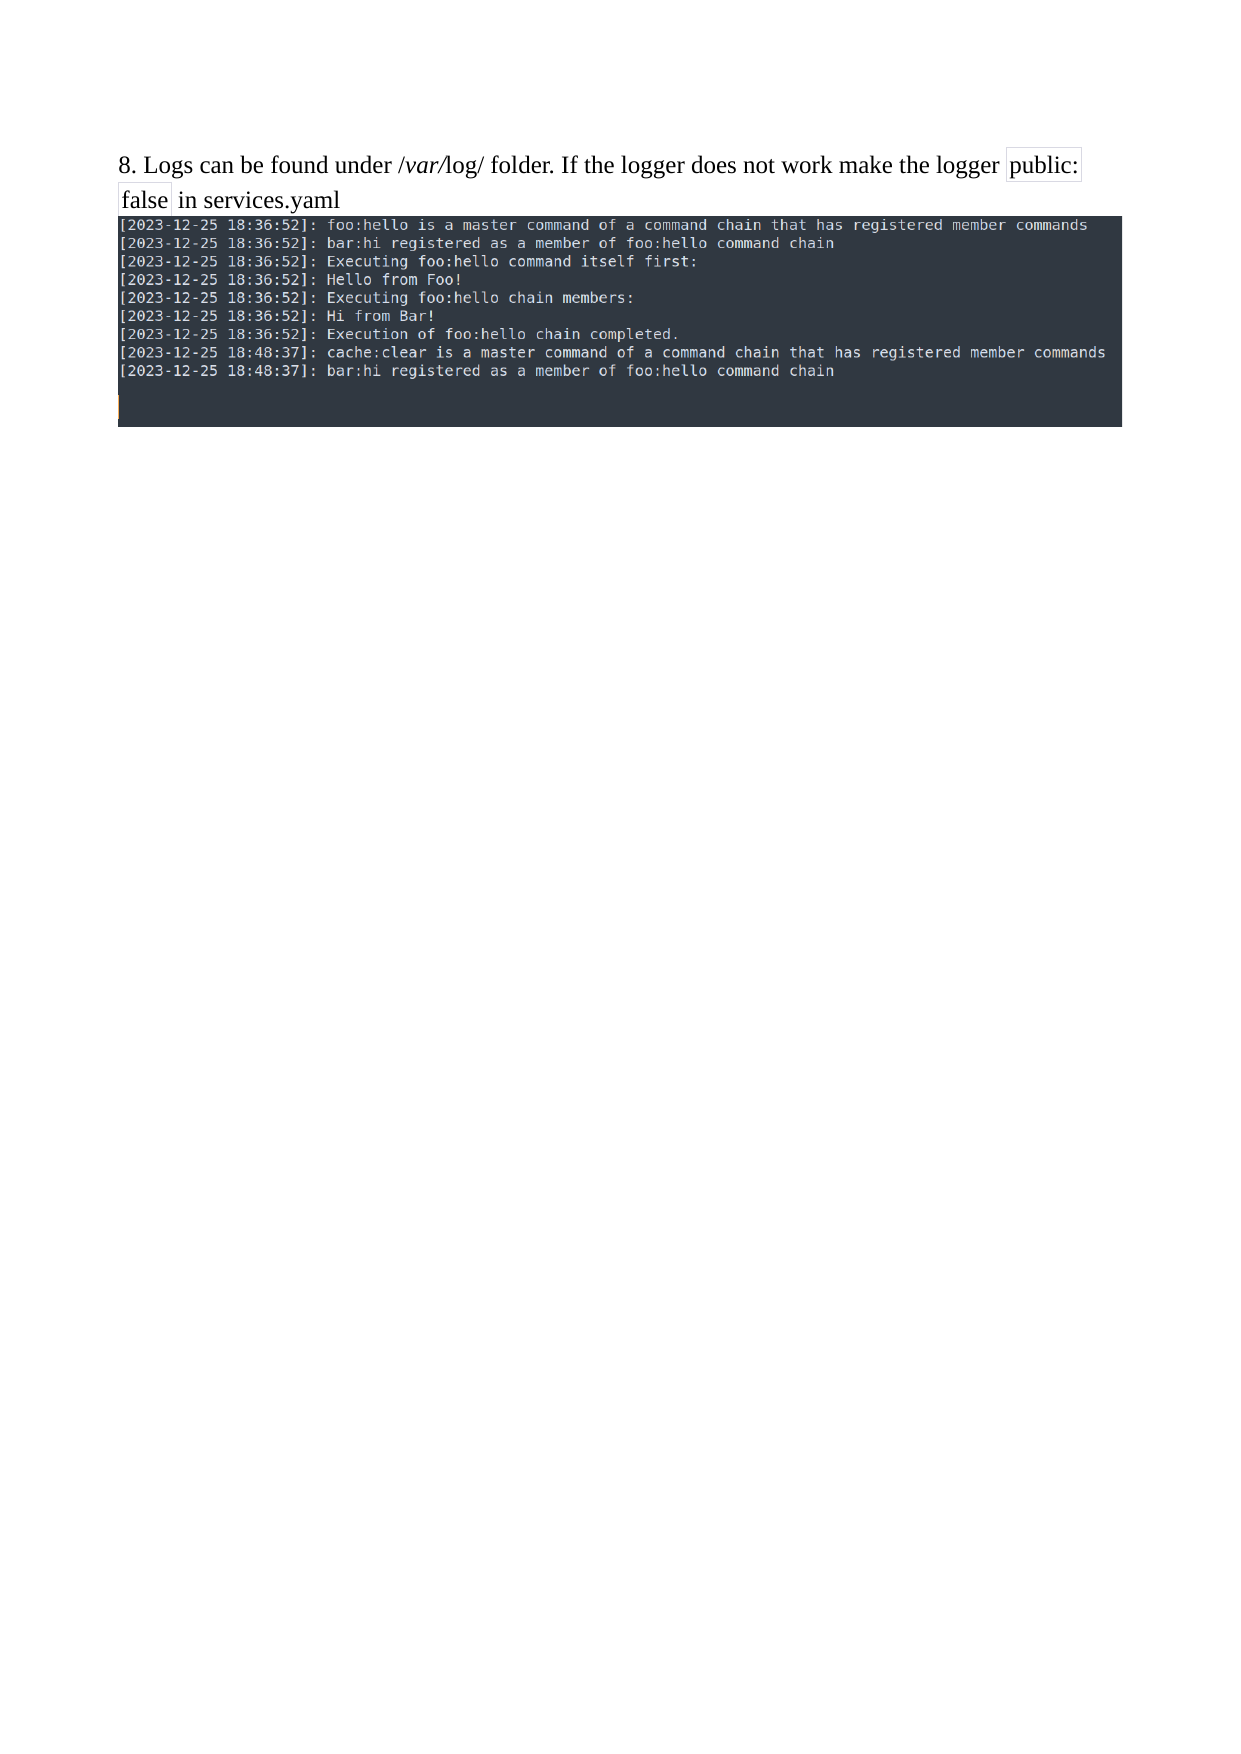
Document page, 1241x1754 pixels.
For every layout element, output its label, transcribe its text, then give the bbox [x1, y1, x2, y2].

text 8. Logs can be found under /var/log/ folder. If the logger does not work make the logger public: false in services.yaml [118, 147, 1122, 216]
picture [118, 216, 1123, 427]
